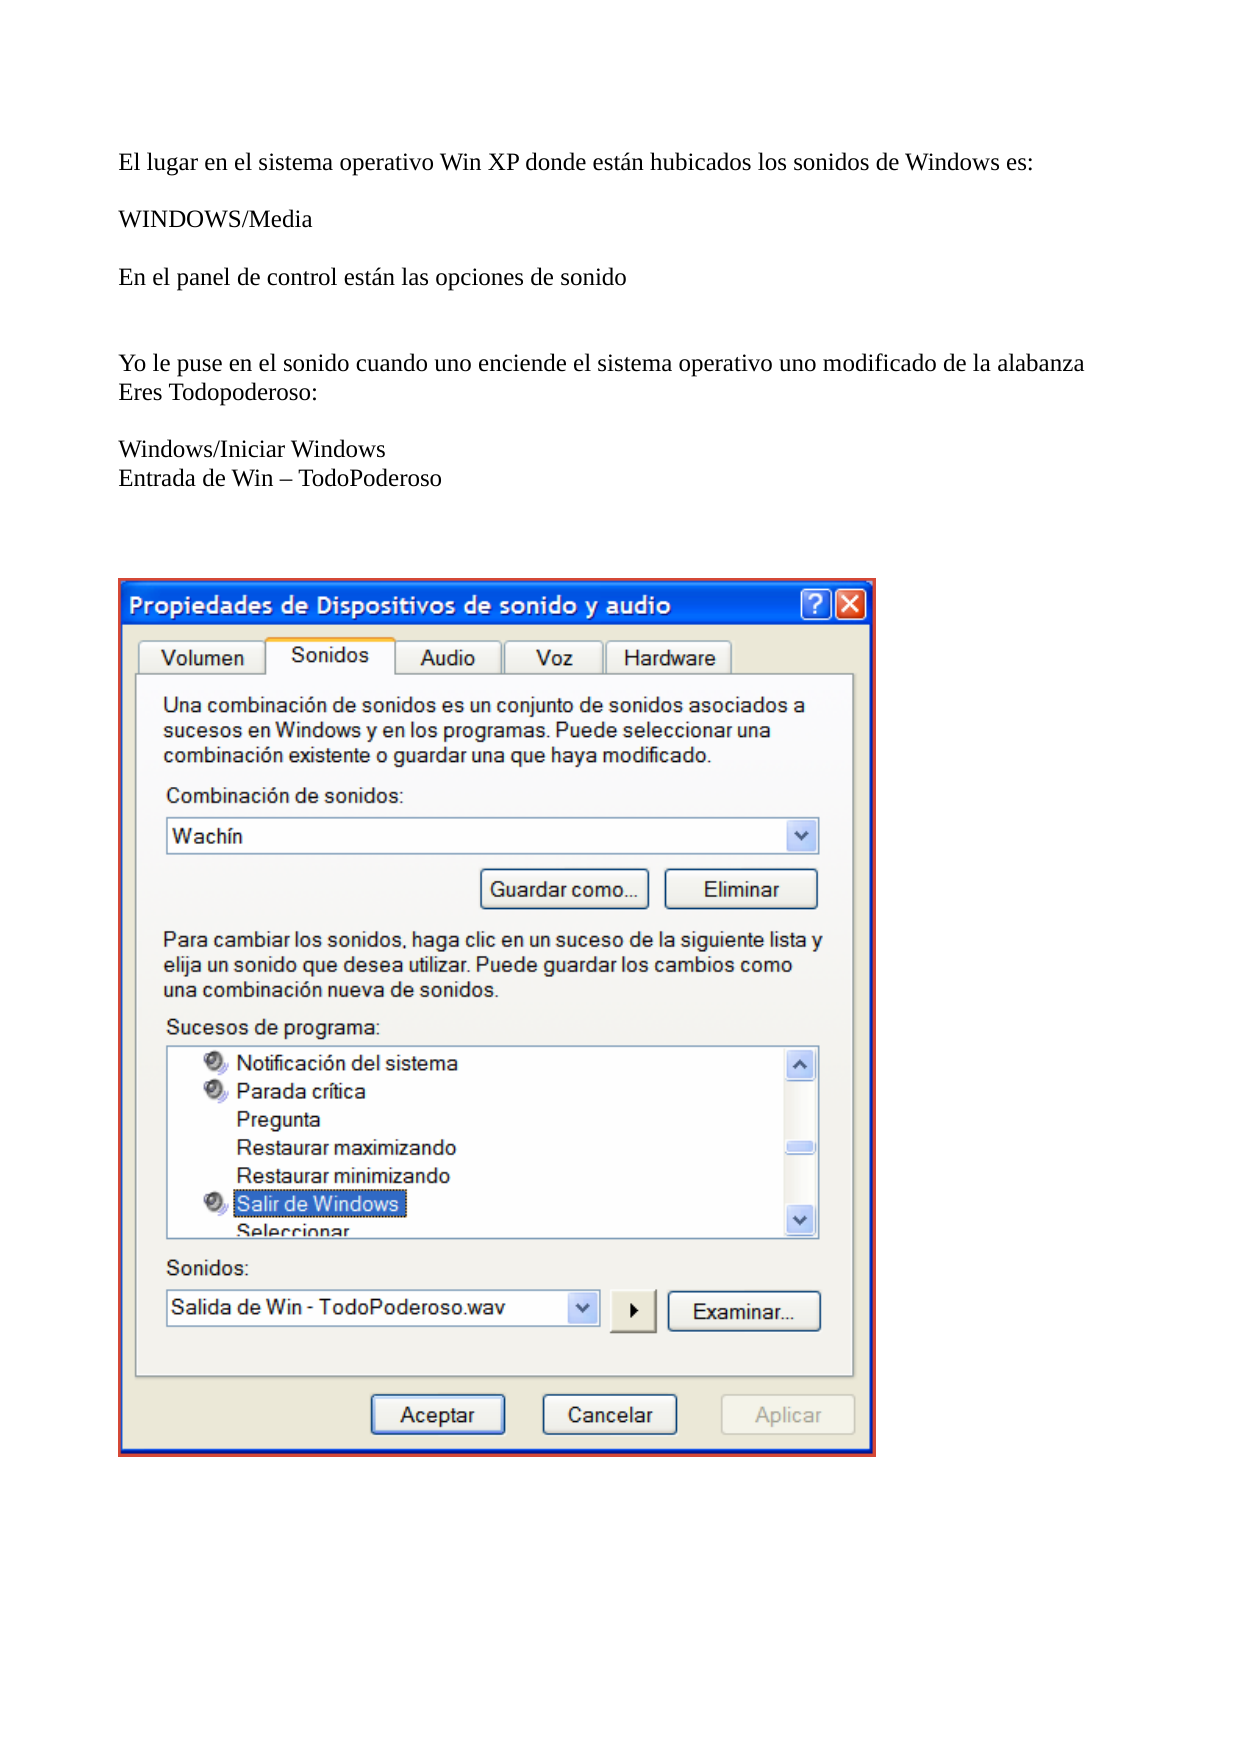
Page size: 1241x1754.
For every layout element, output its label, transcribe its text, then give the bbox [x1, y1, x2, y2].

text En el panel de control están las opciones de sonido [118, 262, 1122, 291]
text Windows/Iniciar Windows [118, 434, 1122, 463]
picture [118, 578, 876, 1457]
text Yo le puse en el sonido cuando uno enciende el sistema operativo uno modificado de la alabanza Eres Todopoderoso: [118, 348, 1122, 406]
text WINDOWS/Media [118, 204, 1122, 233]
text El lugar en el sistema operativo Win XP donde están hubicados los sonidos de Windows es: [118, 147, 1122, 176]
text Entrada de Win – TodoPoderoso [118, 463, 1122, 492]
